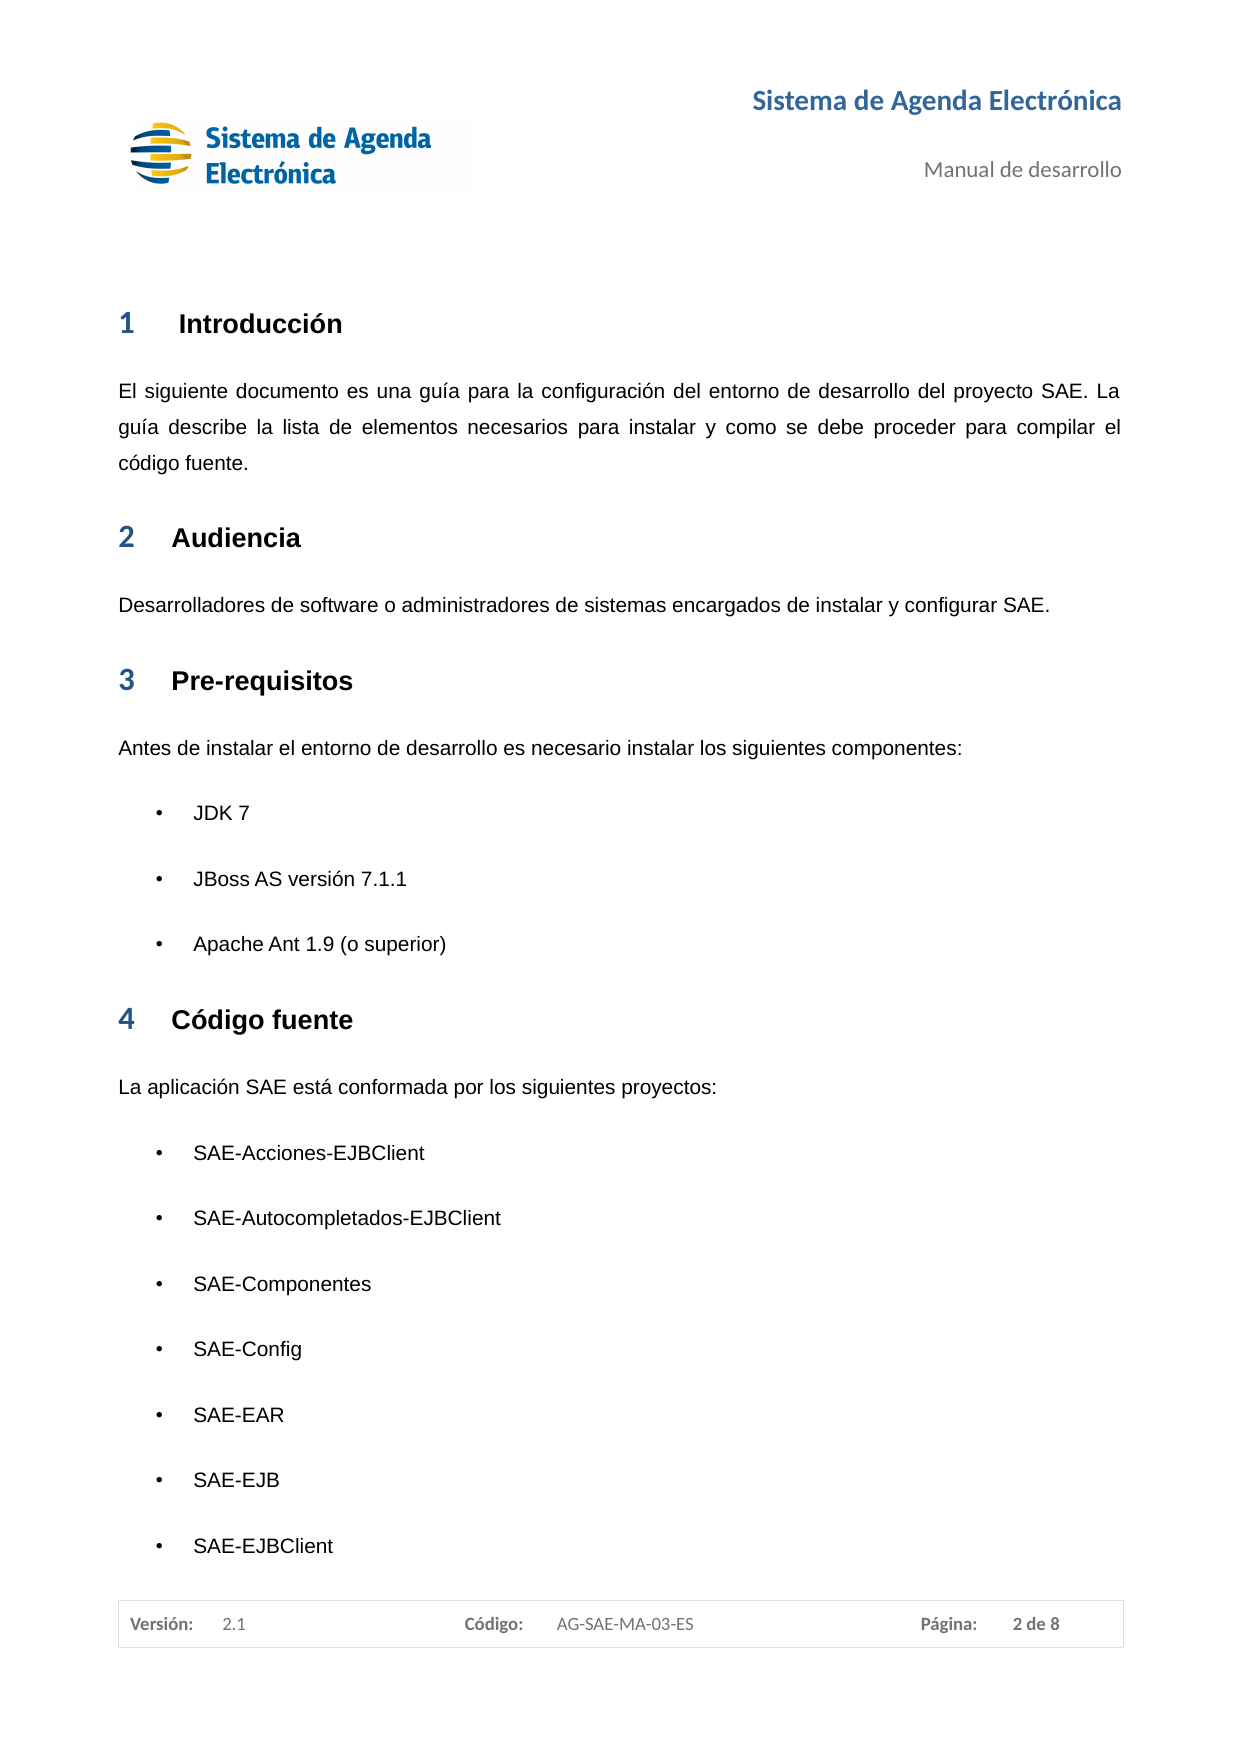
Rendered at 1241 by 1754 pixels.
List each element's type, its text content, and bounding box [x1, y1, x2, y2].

list SAE-Acciones-EJBClient [156, 1140, 1122, 1164]
list SAE-Config [156, 1337, 1122, 1361]
text Antes de instalar el entorno de desarrollo es necesario instalar los siguientes componentes: [118, 736, 1122, 760]
list JDK 7 [156, 801, 1122, 825]
list JBoss AS versión 7.1.1 [156, 867, 1122, 891]
text El siguiente documento es una guía para la configuración del entorno de desarrollo del proyecto SAE. La guía describe la lista de elementos necesarios para instalar y como se debe proceder para compilar el código fuente. [118, 379, 1122, 474]
picture [130, 115, 478, 198]
list SAE-Componentes [156, 1271, 1122, 1296]
subtitle Pre-requisitos [118, 659, 1122, 698]
subtitle Audiencia [118, 516, 1122, 556]
list SAE-EAR [156, 1402, 1122, 1427]
subtitle Introducción [118, 302, 1122, 341]
text Desarrolladores de software o administradores de sistemas encargados de instalar y configurar SAE. [118, 593, 1122, 617]
list SAE-EJB [156, 1468, 1122, 1492]
subtitle Código fuente [118, 998, 1122, 1037]
list SAE-EJBClient [156, 1533, 1122, 1558]
text La aplicación SAE está conformada por los siguientes proyectos: [118, 1075, 1122, 1099]
list SAE-Autocompletados-EJBClient [156, 1206, 1122, 1230]
list Apache Ant 1.9 (o superior) [156, 932, 1122, 956]
